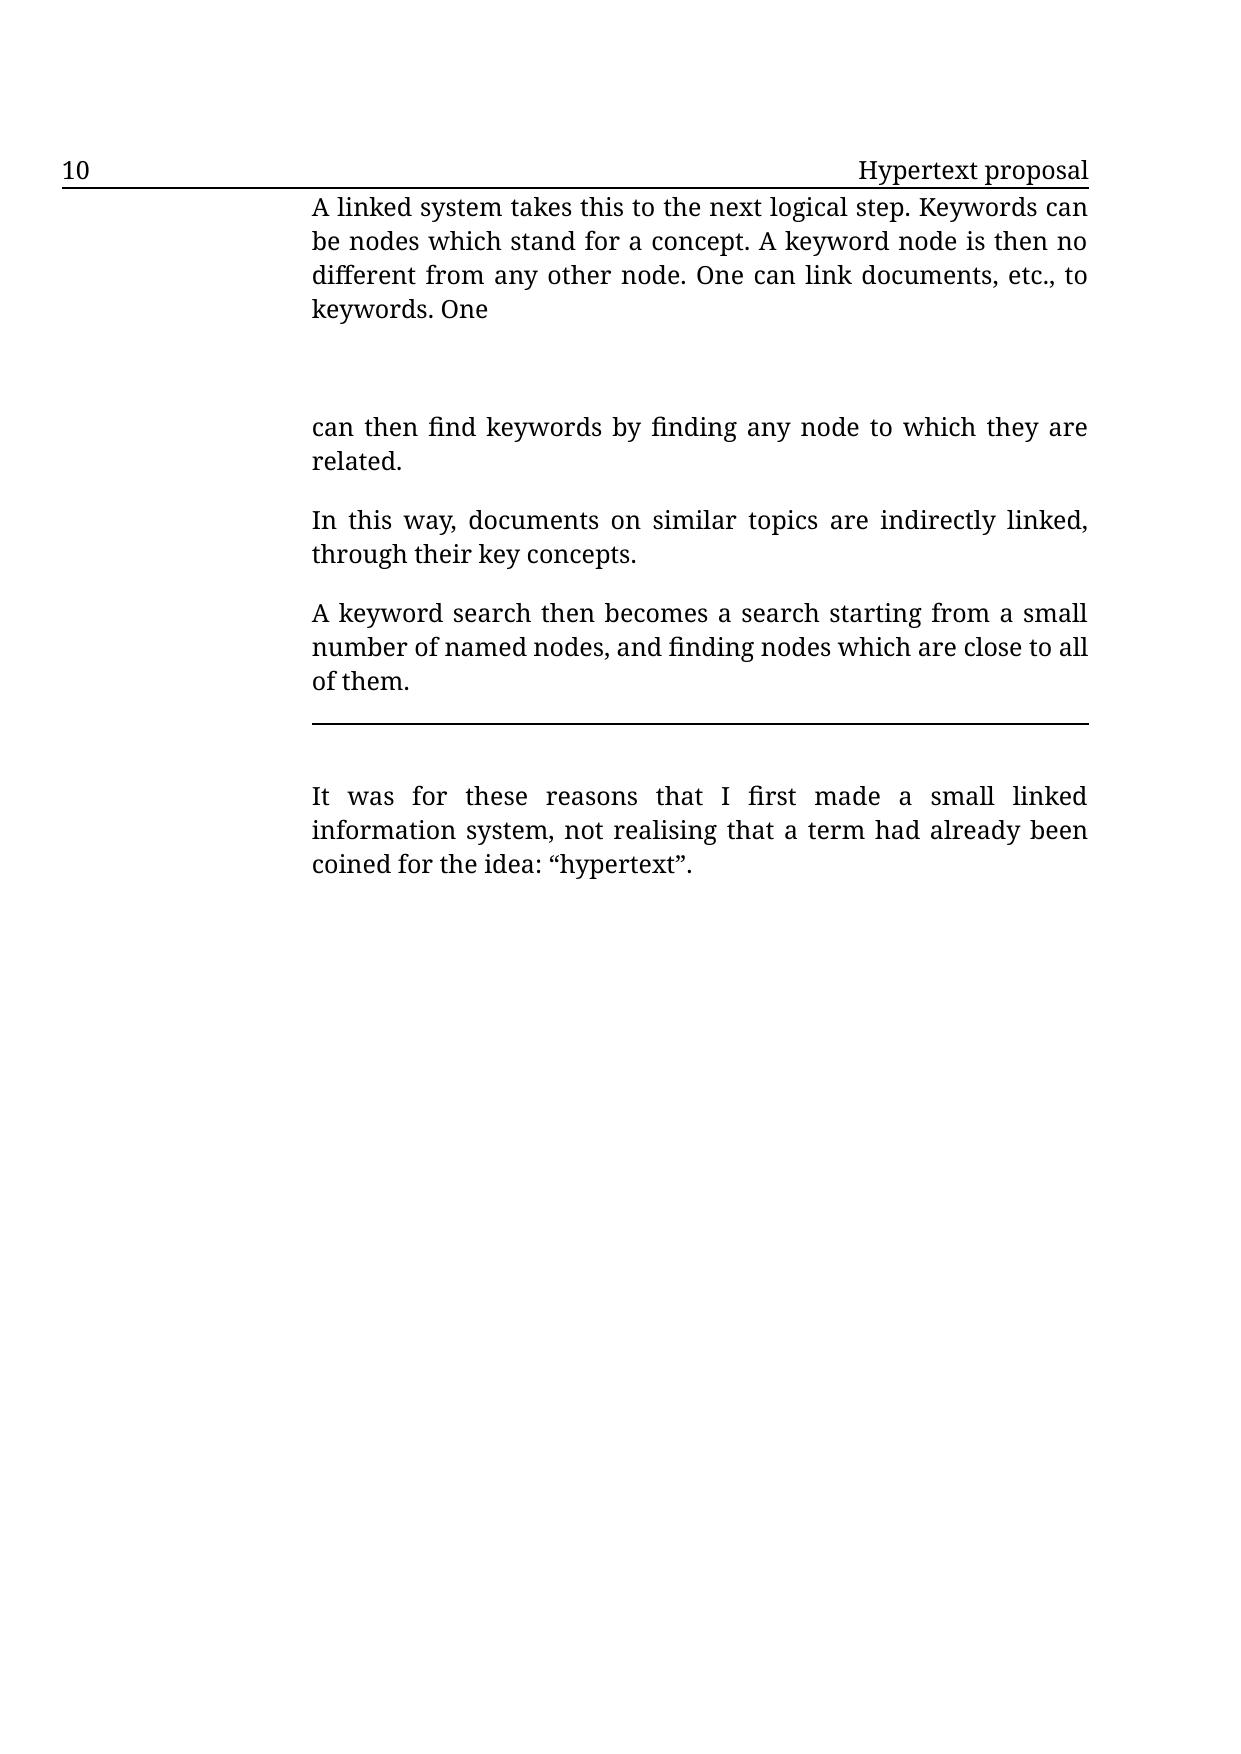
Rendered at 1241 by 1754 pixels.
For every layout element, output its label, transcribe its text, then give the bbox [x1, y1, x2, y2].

text A keyword search then becomes a search starting from a small number of named nodes, and finding nodes which are close to all of them. [312, 596, 1089, 698]
text A linked system takes this to the next logical step. Keywords can be nodes which stand for a concept. A keyword node is then no different from any other node. One can link documents, etc., to keywords. One [312, 189, 1089, 325]
text In this way, documents on similar topics are indirectly linked, through their key concepts. [312, 503, 1089, 571]
text It was for these reasons that I first made a small linked information system, not realising that a term had already been coined for the idea: “hypertext”. [312, 779, 1089, 881]
text can then find keywords by finding any node to which they are related. [312, 409, 1089, 478]
